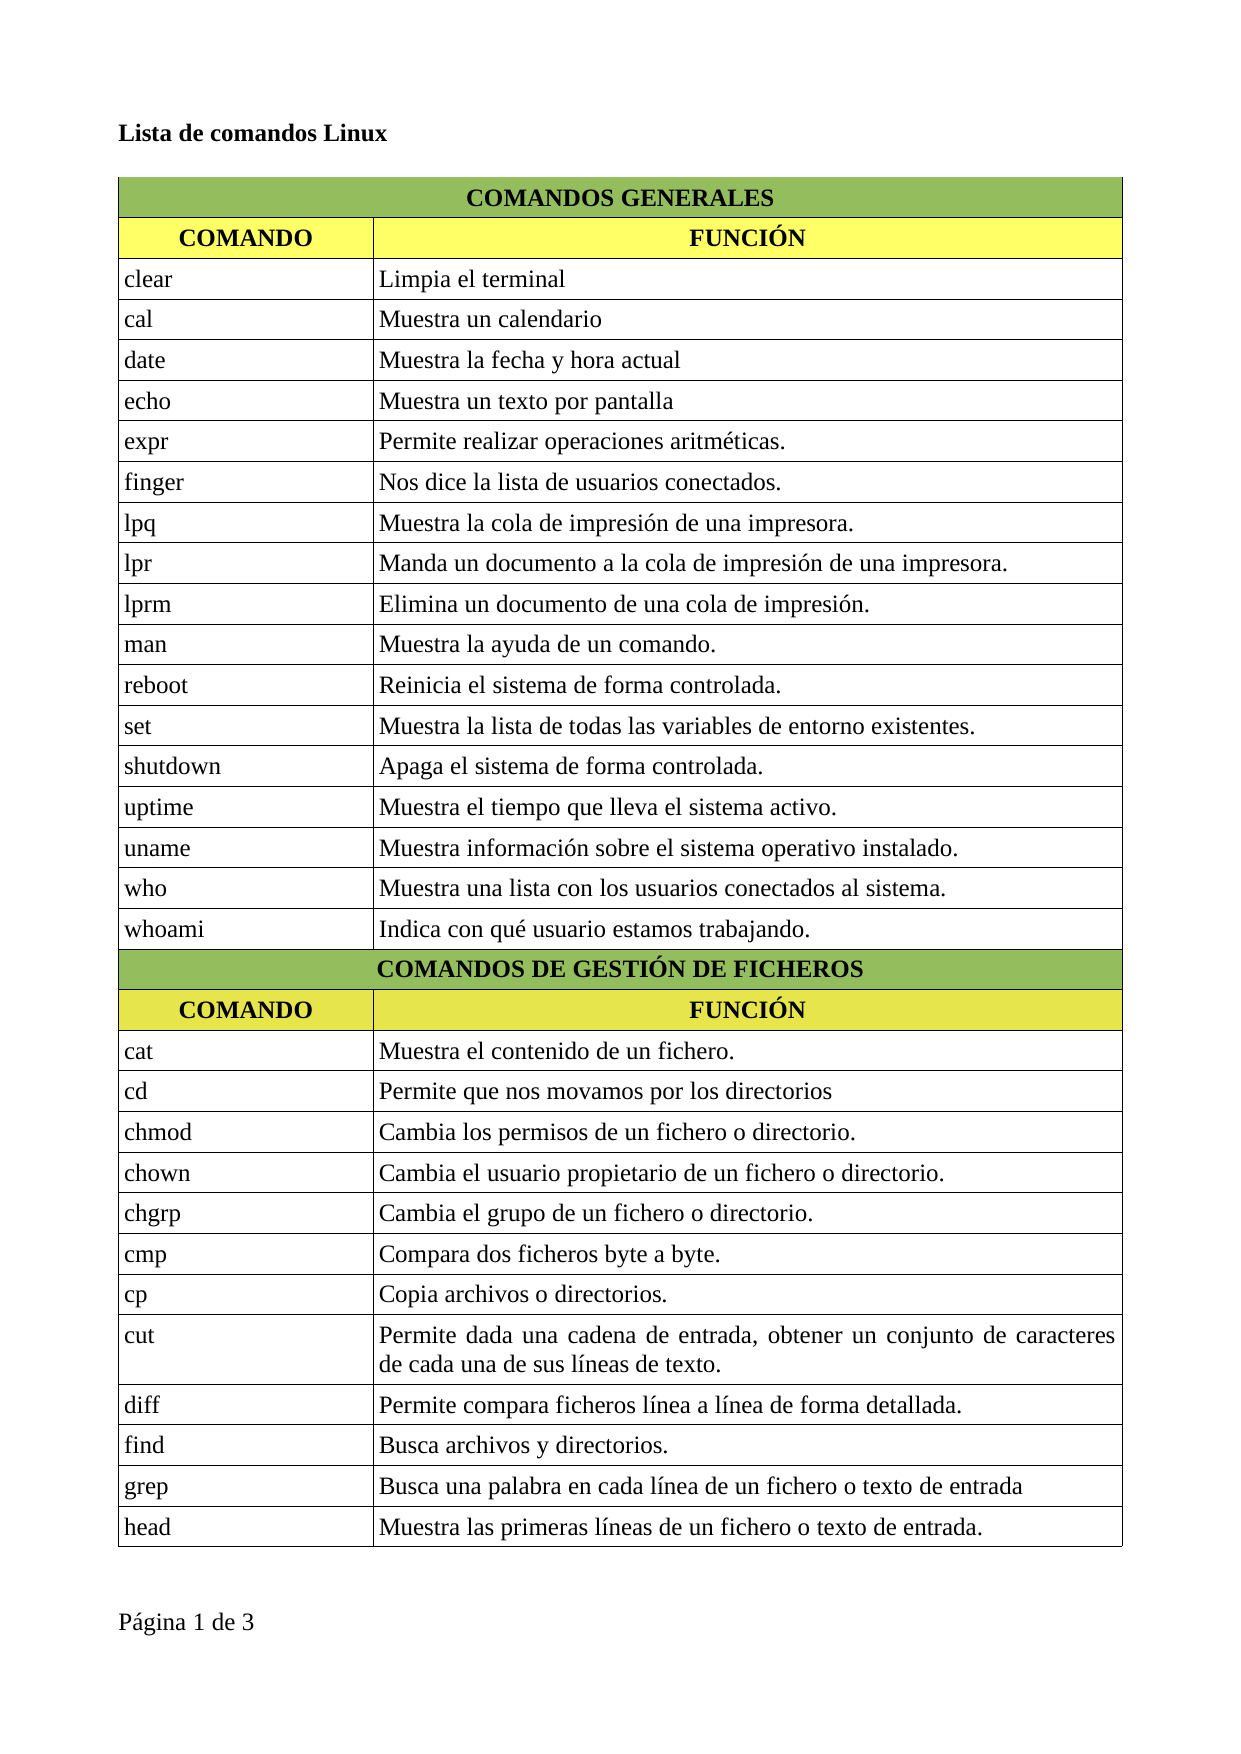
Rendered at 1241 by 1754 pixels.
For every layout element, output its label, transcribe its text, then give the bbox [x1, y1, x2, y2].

table_cell Muestra un calendario [374, 300, 1122, 339]
table_cell cat [119, 1031, 373, 1070]
table_header COMANDOS GENERALES [119, 177, 1122, 217]
table_cell who [119, 868, 373, 908]
table_cell Manda un documento a la cola de impresión de una impresora. [374, 543, 1122, 583]
table_cell cp [119, 1275, 373, 1314]
table_cell chmod [119, 1112, 373, 1152]
table_cell head [119, 1507, 373, 1546]
table_cell Busca archivos y directorios. [374, 1425, 1122, 1465]
table_cell Permite dada una cadena de entrada, obtener un conjunto de caracteres de cada una de sus líneas de texto. [374, 1315, 1122, 1384]
table_cell Muestra información sobre el sistema operativo instalado. [374, 828, 1122, 867]
table_cell Muestra las primeras líneas de un fichero o texto de entrada. [374, 1507, 1122, 1546]
table_cell uname [119, 828, 373, 867]
table_cell Cambia el grupo de un fichero o directorio. [374, 1193, 1122, 1233]
table_cell Compara dos ficheros byte a byte. [374, 1234, 1122, 1273]
table_cell Muestra una lista con los usuarios conectados al sistema. [374, 868, 1122, 908]
table_cell cmp [119, 1234, 373, 1273]
table_cell Muestra el tiempo que lleva el sistema activo. [374, 787, 1122, 827]
table_cell whoami [119, 909, 373, 948]
table_cell set [119, 706, 373, 745]
table_cell grep [119, 1466, 373, 1506]
table_cell Permite realizar operaciones aritméticas. [374, 421, 1122, 461]
table_cell Reinicia el sistema de forma controlada. [374, 665, 1122, 705]
table_cell Limpia el terminal [374, 259, 1122, 298]
table_cell lpr [119, 543, 373, 583]
table_cell Apaga el sistema de forma controlada. [374, 746, 1122, 786]
table_cell shutdown [119, 746, 373, 786]
table_cell Muestra la ayuda de un comando. [374, 625, 1122, 664]
table_cell chgrp [119, 1193, 373, 1233]
table_cell lpq [119, 503, 373, 542]
table_cell Indica con qué usuario estamos trabajando. [374, 909, 1122, 948]
table_cell Permite compara ficheros línea a línea de forma detallada. [374, 1385, 1122, 1424]
table_cell Cambia el usuario propietario de un fichero o directorio. [374, 1153, 1122, 1192]
table_cell Muestra la fecha y hora actual [374, 340, 1122, 380]
table_cell Nos dice la lista de usuarios conectados. [374, 462, 1122, 502]
table_cell FUNCIÓN [374, 990, 1122, 1030]
table_cell COMANDOS DE GESTIÓN DE FICHEROS [119, 950, 1122, 989]
table_cell echo [119, 381, 373, 420]
table_cell COMANDO [119, 218, 373, 258]
table_cell uptime [119, 787, 373, 827]
table_cell Muestra la lista de todas las variables de entorno existentes. [374, 706, 1122, 745]
table_cell Copia archivos o directorios. [374, 1275, 1122, 1314]
table_cell FUNCIÓN [374, 218, 1122, 258]
table_cell Muestra un texto por pantalla [374, 381, 1122, 420]
table_cell find [119, 1425, 373, 1465]
table_cell Muestra la cola de impresión de una impresora. [374, 503, 1122, 542]
table_cell Permite que nos movamos por los directorios [374, 1071, 1122, 1111]
table_cell clear [119, 259, 373, 298]
table_cell expr [119, 421, 373, 461]
table_cell chown [119, 1153, 373, 1192]
table_cell diff [119, 1385, 373, 1424]
table_cell lprm [119, 584, 373, 623]
table_cell Busca una palabra en cada línea de un fichero o texto de entrada [374, 1466, 1122, 1506]
table_cell man [119, 625, 373, 664]
table_cell Cambia los permisos de un fichero o directorio. [374, 1112, 1122, 1152]
table_cell cd [119, 1071, 373, 1111]
table_cell reboot [119, 665, 373, 705]
table_cell cal [119, 300, 373, 339]
table_cell finger [119, 462, 373, 502]
table_cell Elimina un documento de una cola de impresión. [374, 584, 1122, 623]
table_cell Muestra el contenido de un fichero. [374, 1031, 1122, 1070]
table_cell date [119, 340, 373, 380]
table_cell COMANDO [119, 990, 373, 1030]
table_cell cut [119, 1315, 373, 1384]
